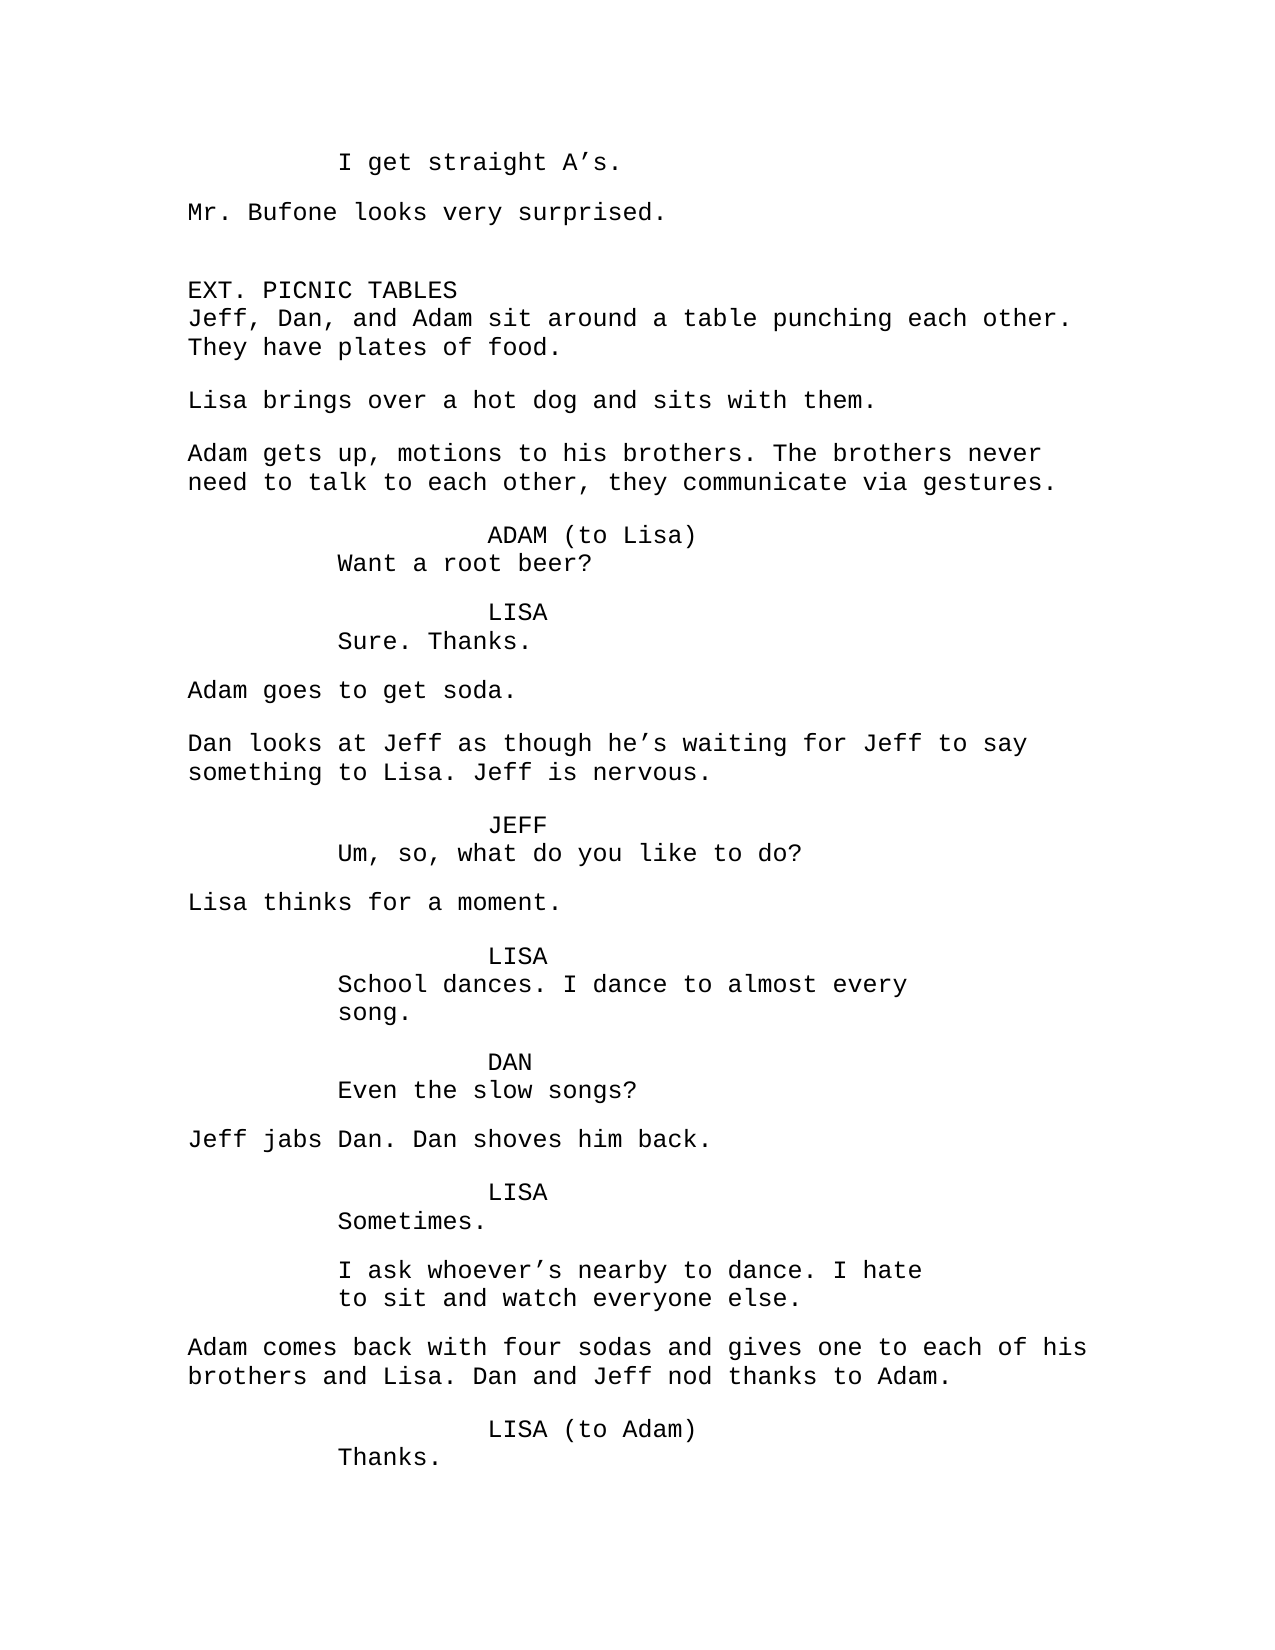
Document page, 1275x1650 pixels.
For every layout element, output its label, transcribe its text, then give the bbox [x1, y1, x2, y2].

text Mr. Bufone looks very surprised. [187, 199, 1087, 227]
text Lisa thinks for a moment. [187, 890, 1087, 918]
text Um, so, what do you like to do? [337, 841, 937, 869]
text LISA [187, 1180, 1087, 1208]
text LISA [187, 600, 1087, 628]
text Jeff jabs Dan. Dan shoves him back. [187, 1127, 1087, 1155]
text JEFF [187, 812, 1087, 841]
subtitle EXT. PICNIC TABLES [187, 277, 1087, 306]
text Want a root beer? [337, 551, 937, 579]
text DAN [187, 1049, 1087, 1077]
text Sometimes. [337, 1208, 937, 1237]
text Lisa brings over a hot dog and sits with them. [187, 387, 1087, 416]
text Jeff, Dan, and Adam sit around a table punching each other. They have plates of food. [187, 306, 1087, 362]
text Even the slow songs? [337, 1077, 937, 1106]
text Adam goes to get soda. [187, 677, 1087, 706]
text Thanks. [337, 1445, 937, 1473]
text Adam gets up, motions to his brothers. The brothers never need to talk to each other, they communicate via gestures. [187, 441, 1087, 497]
text ADAM (to Lisa) [187, 522, 1087, 551]
text Sure. Thanks. [337, 628, 937, 657]
text I get straight A’s. [337, 150, 937, 178]
text LISA [187, 943, 1087, 972]
text I ask whoever’s nearby to dance. I hate to sit and watch everyone else. [337, 1257, 937, 1314]
text LISA (to Adam) [187, 1417, 1087, 1445]
text Dan looks at Jeff as though he’s waiting for Jeff to say something to Lisa. Jeff is nervous. [187, 731, 1087, 787]
text Adam comes back with four sodas and gives one to each of his brothers and Lisa. Dan and Jeff nod thanks to Adam. [187, 1335, 1087, 1392]
text School dances. I dance to almost every song. [337, 972, 937, 1028]
